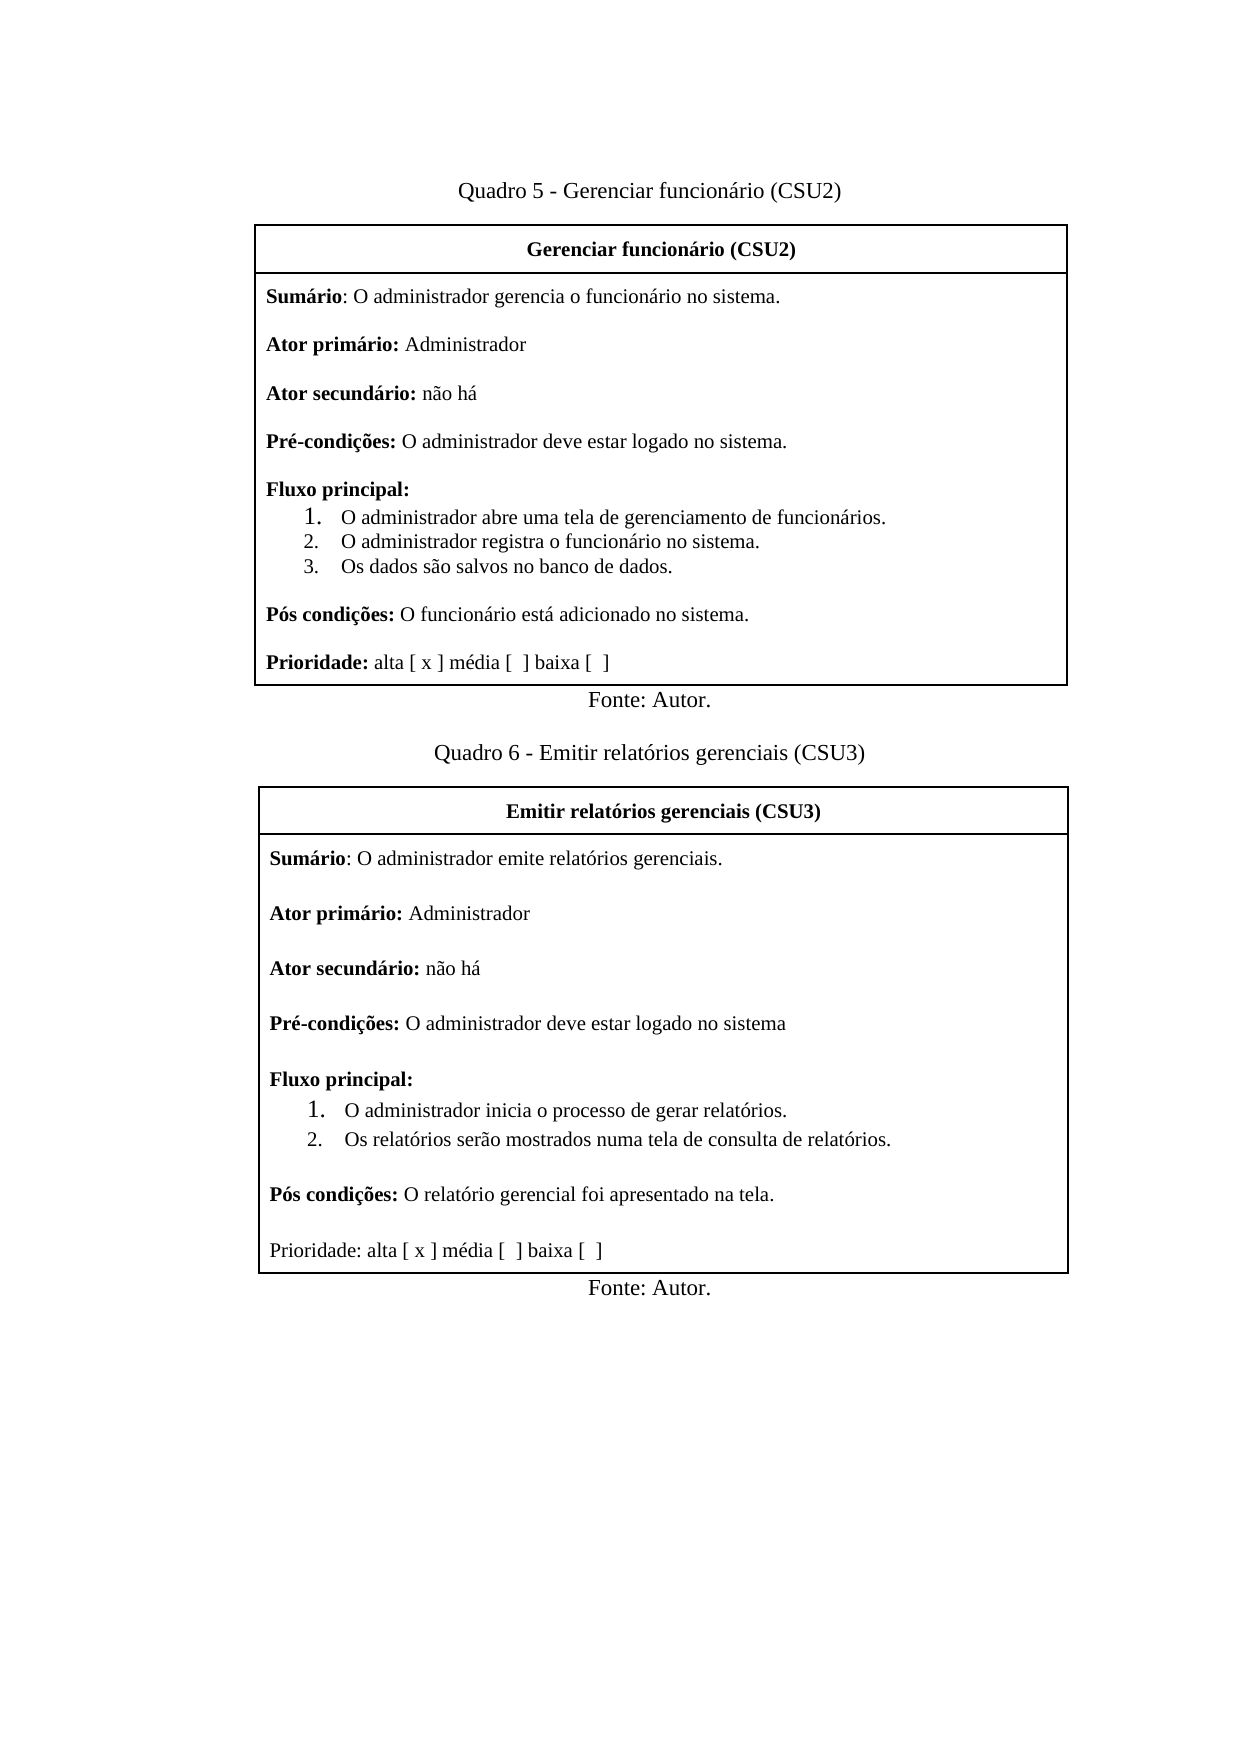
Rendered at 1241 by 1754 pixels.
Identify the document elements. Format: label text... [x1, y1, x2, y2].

text Fonte: Autor. [177, 686, 1122, 713]
text Quadro 5 - Gerenciar funcionário (CSU2) [177, 177, 1122, 203]
text Fonte: Autor. [177, 1274, 1122, 1301]
table_header Gerenciar funcionário (CSU2) [256, 226, 1066, 272]
table_header Emitir relatórios gerenciais (CSU3) [260, 788, 1067, 833]
table_cell Sumário: O administrador emite relatórios gerenciais. Ator primário: Administrador Ator secundário: não há Pré-condições: O administrador deve estar logado no sistema Fluxo principal: O administrador inicia o processo de gerar relatórios. Os relatórios serão mostrados numa tela de consulta de relatórios. Pós condições: O relatório gerencial foi apresentado na tela. Prioridade: alta [ x ] média [ ] baixa [ ] [260, 835, 1067, 1272]
table_cell Sumário: O administrador gerencia o funcionário no sistema. Ator primário: Administrador Ator secundário: não há Pré-condições: O administrador deve estar logado no sistema. Fluxo principal: O administrador abre uma tela de gerenciamento de funcionários. O administrador registra o funcionário no sistema. Os dados são salvos no banco de dados. Pós condições: O funcionário está adicionado no sistema. Prioridade: alta [ x ] média [ ] baixa [ ] [256, 274, 1066, 684]
text Quadro 6 - Emitir relatórios gerenciais (CSU3) [177, 739, 1122, 765]
